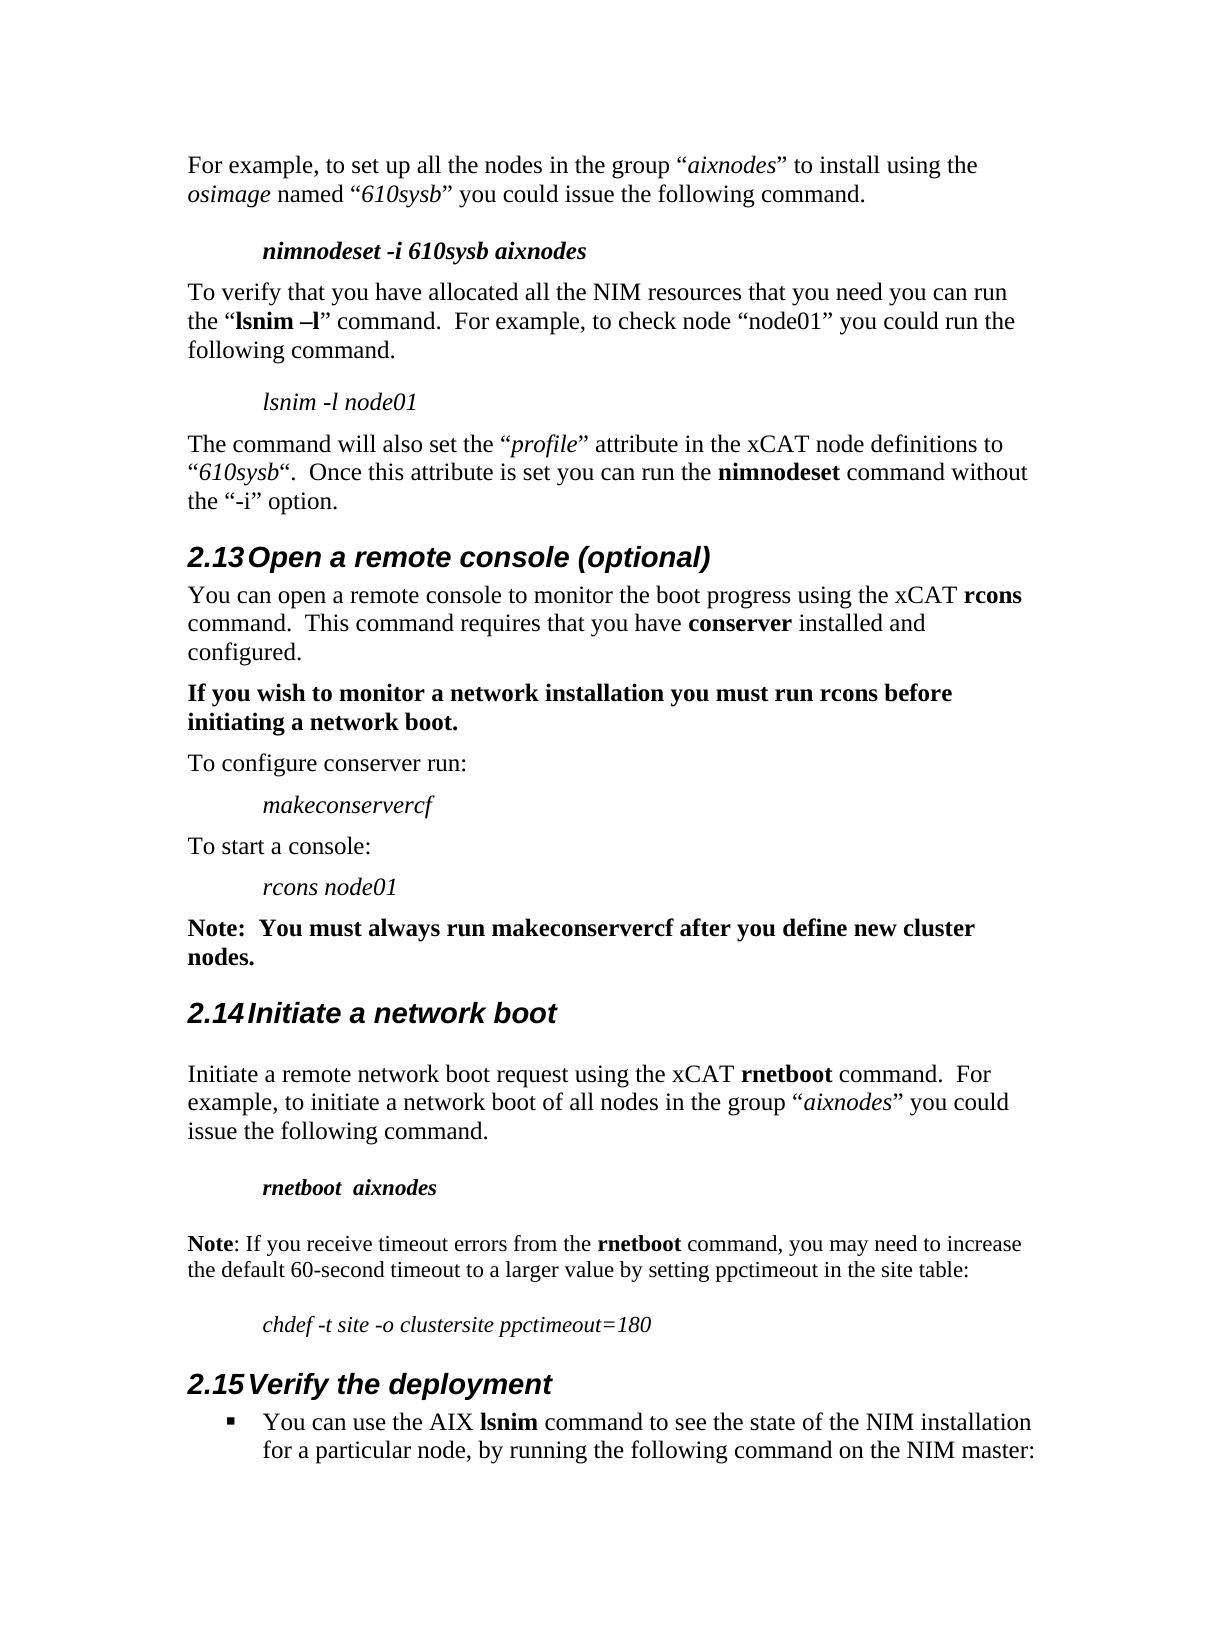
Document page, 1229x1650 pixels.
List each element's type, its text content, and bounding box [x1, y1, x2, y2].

text chdef -t site -o clustersite ppctimeout=180 [262, 1311, 1041, 1338]
text makeconservercf [262, 790, 1041, 818]
text The command will also set the “profile” attribute in the xCAT node definitions to “610sysb“. Once this attribute is set you can run the nimnodeset command without the “-i” option. [187, 429, 1041, 515]
text To verify that you have allocated all the NIM resources that you need you can run the “lsnim –l” command. For example, to check node “node01” you could run the following command. [187, 277, 1041, 364]
text You can open a remote console to monitor the boot progress using the xCAT rcons command. This command requires that you have conserver installed and configured. [187, 580, 1041, 666]
text lsnim -l node01 [262, 387, 1041, 416]
subtitle Verify the deployment [187, 1367, 1041, 1401]
subtitle Initiate a network boot [187, 996, 1041, 1029]
text Note: If you receive timeout errors from the rnetboot command, you may need to increase the default 60-second timeout to a larger value by setting ppctimeout in the site table: [187, 1229, 1041, 1282]
text rnetboot aixnodes [262, 1174, 1041, 1200]
text nimnodeset -i 610sysb aixnodes [262, 236, 1041, 265]
text For example, to set up all the nodes in the group “aixnodes” to install using the osimage named “610sysb” you could issue the following command. [187, 150, 1041, 207]
text If you wish to monitor a network installation you must run rcons before initiating a network boot. [187, 678, 1041, 736]
text Note: You must always run makeconservercf after you define new cluster nodes. [187, 913, 1041, 971]
text Initiate a remote network boot request using the xCAT rnetboot command. For example, to initiate a network boot of all nodes in the group “aixnodes” you could issue the following command. [187, 1059, 1041, 1145]
text rcons node01 [262, 872, 1041, 901]
list You can use the AIX lsnim command to see the state of the NIM installation for a particular node, by running the following command on the NIM master: [225, 1407, 1041, 1464]
subtitle Open a remote console (optional) [187, 540, 1041, 573]
text To configure conserver run: [37, 748, 1041, 777]
text To start a console: [187, 831, 1041, 860]
